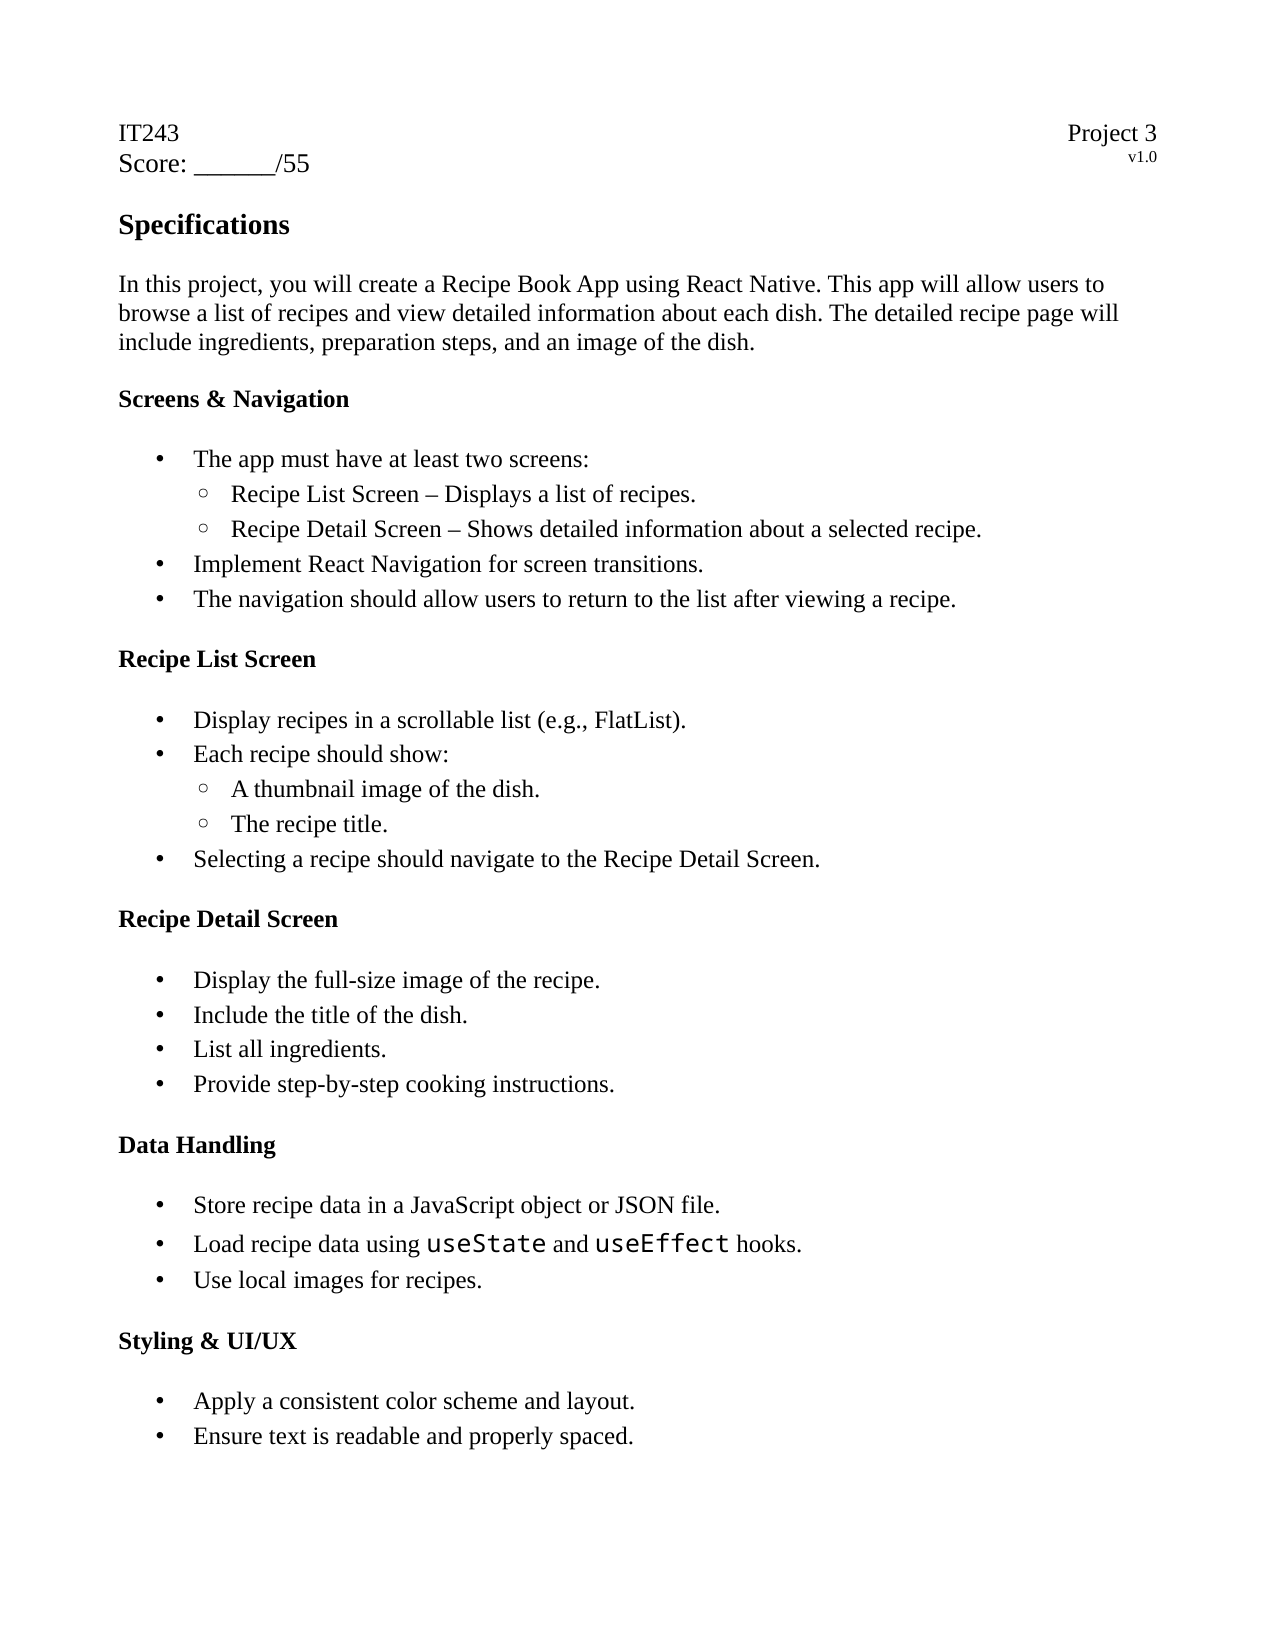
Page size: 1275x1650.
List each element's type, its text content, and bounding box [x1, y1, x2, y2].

list Apply a consistent color scheme and layout. [156, 1386, 1157, 1415]
list Use local images for recipes. [156, 1265, 1157, 1294]
list Each recipe should show: [156, 739, 1157, 768]
list List all ingredients. [156, 1034, 1157, 1063]
text In this project, you will create a Recipe Book App using React Native. This app will allow users to browse a list of recipes and view detailed information about each dish. The detailed recipe page will include ingredients, preparation steps, and an image of the dish. [118, 269, 1157, 355]
list The recipe title. [193, 809, 1157, 838]
list Ensure text is readable and properly spaced. [156, 1421, 1157, 1450]
list Recipe List Screen – Displays a list of recipes. [193, 479, 1157, 508]
text Recipe Detail Screen [118, 904, 1157, 933]
list A thumbnail image of the dish. [193, 774, 1157, 803]
table_cell v1.0 [483, 147, 1157, 178]
table_header IT243 [118, 118, 483, 147]
list Selecting a recipe should navigate to the Recipe Detail Screen. [156, 844, 1157, 873]
list Load recipe data using useState and useEffect hooks. [156, 1225, 1157, 1259]
list Display the full-size image of the recipe. [156, 965, 1157, 994]
text Recipe List Screen [118, 644, 1157, 673]
list Implement React Navigation for screen transitions. [156, 549, 1157, 578]
table_cell Score: ______/55 [118, 147, 483, 178]
list The app must have at least two screens: [156, 444, 1157, 473]
list The navigation should allow users to return to the list after viewing a recipe. [156, 584, 1157, 612]
list Include the title of the dish. [156, 1000, 1157, 1028]
list Display recipes in a scrollable list (e.g., FlatList). [156, 705, 1157, 733]
text Specifications [118, 207, 1157, 240]
list Recipe Detail Screen – Shows detailed information about a selected recipe. [193, 514, 1157, 543]
table_header Project 3 [483, 118, 1157, 147]
list Store recipe data in a JavaScript object or JSON file. [156, 1190, 1157, 1219]
text Data Handling [118, 1130, 1157, 1159]
text Screens & Navigation [118, 384, 1157, 413]
list Provide step-by-step cooking instructions. [156, 1069, 1157, 1098]
text Styling & UI/UX [118, 1326, 1157, 1354]
